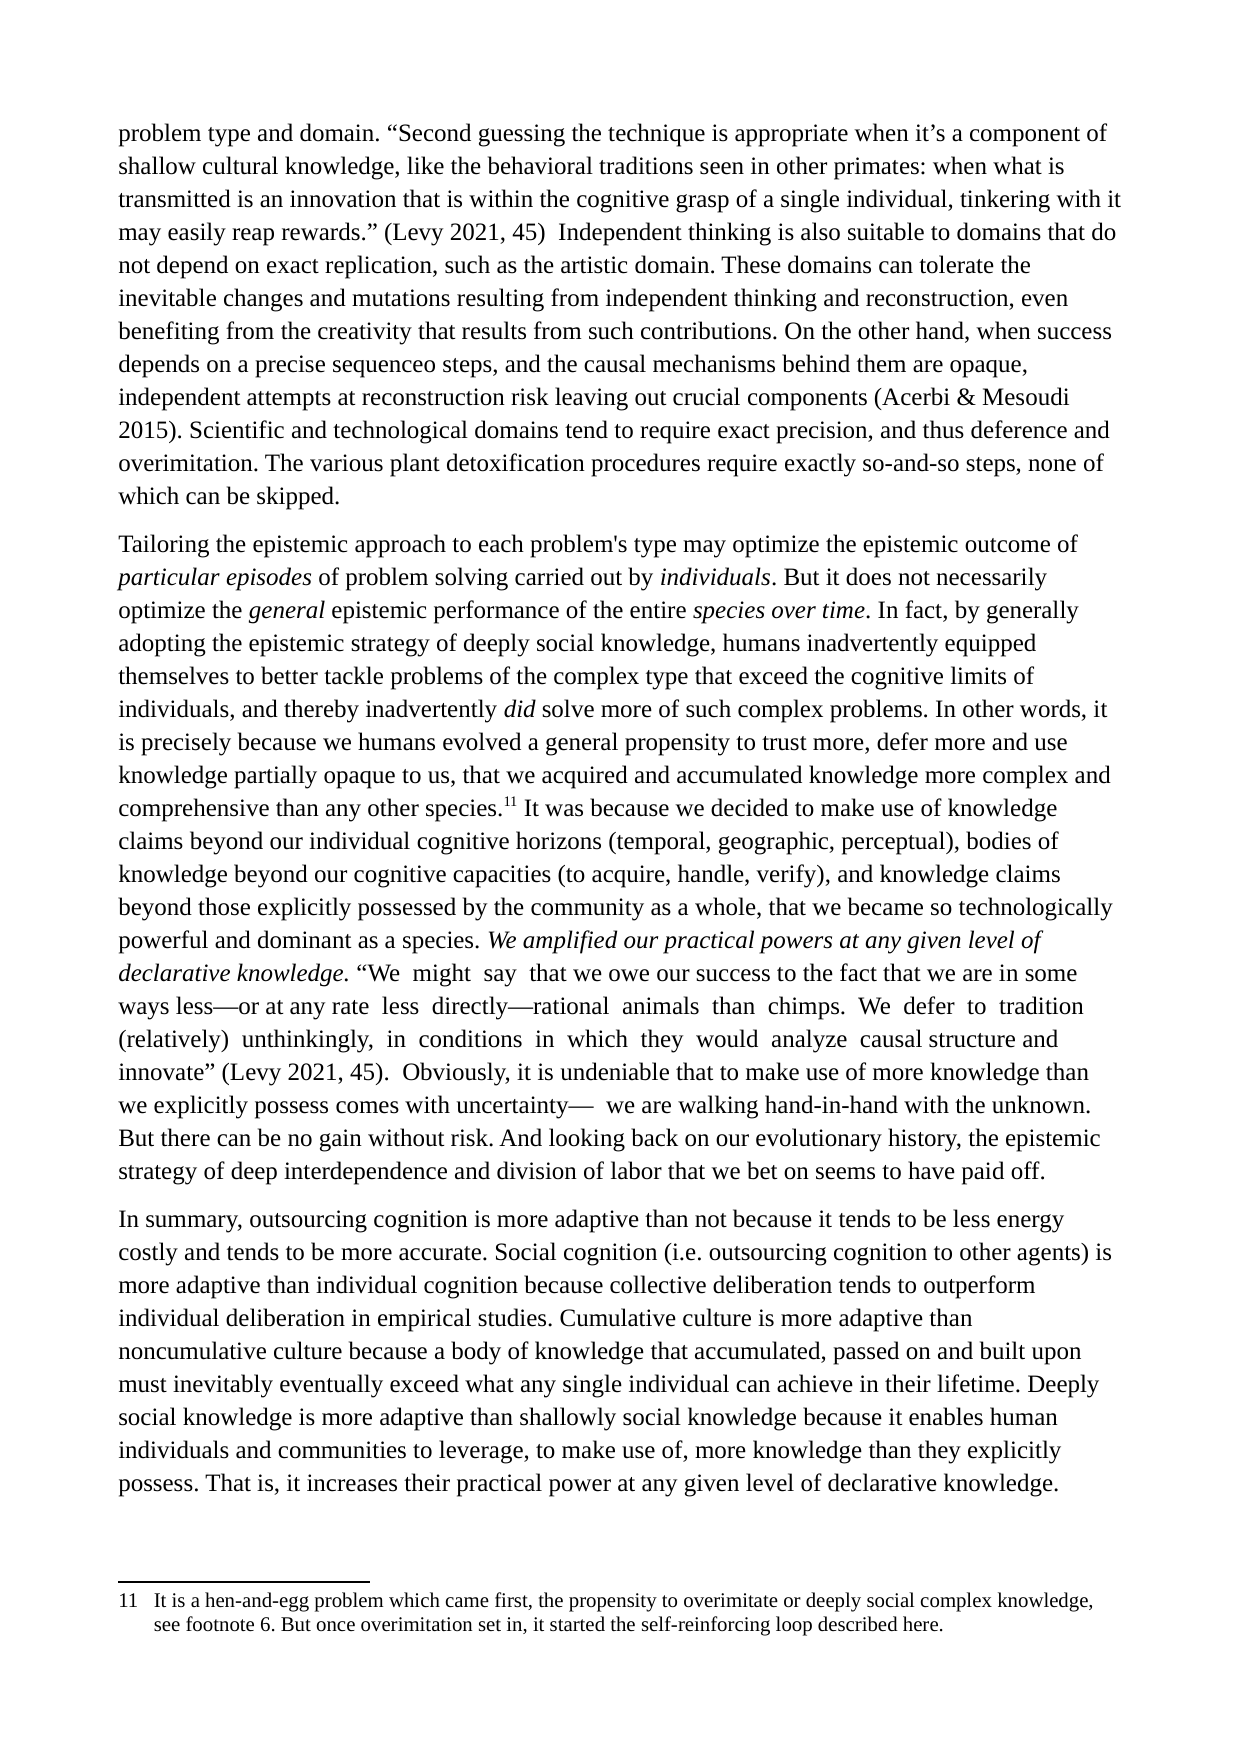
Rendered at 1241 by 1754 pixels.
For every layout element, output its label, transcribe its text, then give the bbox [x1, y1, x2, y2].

text Tailoring the epistemic approach to each problem's type may optimize the epistemic outcome of particular episodes of problem solving carried out by individuals. But it does not necessarily optimize the general epistemic performance of the entire species over time. In fact, by generally adopting the epistemic strategy of deeply social knowledge, humans inadvertently equipped themselves to better tackle problems of the complex type that exceed the cognitive limits of individuals, and thereby inadvertently did solve more of such complex problems. In other words, it is precisely because we humans evolved a general propensity to trust more, defer more and use knowledge partially opaque to us, that we acquired and accumulated knowledge more complex and comprehensive than any other species. It was because we decided to make use of knowledge claims beyond our individual cognitive horizons (temporal, geographic, perceptual), bodies of knowledge beyond our cognitive capacities (to acquire, handle, verify), and knowledge claims beyond those explicitly possessed by the community as a whole, that we became so technologically powerful and dominant as a species. We amplified our practical powers at any given level of declarative knowledge. “We might say that we owe our success to the fact that we are in some ways less—or at any rate less directly—rational animals than chimps. We defer to tradition (relatively) unthinkingly, in conditions in which they would analyze causal structure and innovate” (Levy 2021, 45). Obviously, it is undeniable that to make use of more knowledge than we explicitly possess comes with uncertainty― we are walking hand-in-hand with the unknown. But there can be no gain without risk. And looking back on our evolutionary history, the epistemic strategy of deep interdependence and division of labor that we bet on seems to have paid off. [118, 529, 1122, 1185]
text problem type and domain. “Second guessing the technique is appropriate when it’s a component of shallow cultural knowledge, like the behavioral traditions seen in other primates: when what is transmitted is an innovation that is within the cognitive grasp of a single individual, tinkering with it may easily reap rewards.” (Levy 2021, 45) Independent thinking is also suitable to domains that do not depend on exact replication, such as the artistic domain. These domains can tolerate the inevitable changes and mutations resulting from independent thinking and reconstruction, even benefiting from the creativity that results from such contributions. On the other hand, when success depends on a precise sequenceo steps, and the causal mechanisms behind them are opaque, independent attempts at reconstruction risk leaving out crucial components (Acerbi & Mesoudi 2015). Scientific and technological domains tend to require exact precision, and thus deference and overimitation. The various plant detoxification procedures require exactly so-and-so steps, none of which can be skipped. [118, 118, 1122, 510]
text It is a hen-and-egg problem which came first, the propensity to overimitate or deeply social complex knowledge, see footnote 6. But once overimitation set in, it started the self-reinforcing loop described here. [118, 1588, 1122, 1636]
text In summary, outsourcing cognition is more adaptive than not because it tends to be less energy costly and tends to be more accurate. Social cognition (i.e. outsourcing cognition to other agents) is more adaptive than individual cognition because collective deliberation tends to outperform individual deliberation in empirical studies. Cumulative culture is more adaptive than noncumulative culture because a body of knowledge that accumulated, passed on and built upon must inevitably eventually exceed what any single individual can achieve in their lifetime. Deeply social knowledge is more adaptive than shallowly social knowledge because it enables human individuals and communities to leverage, to make use of, more knowledge than they explicitly possess. That is, it increases their practical power at any given level of declarative knowledge. [118, 1204, 1122, 1497]
